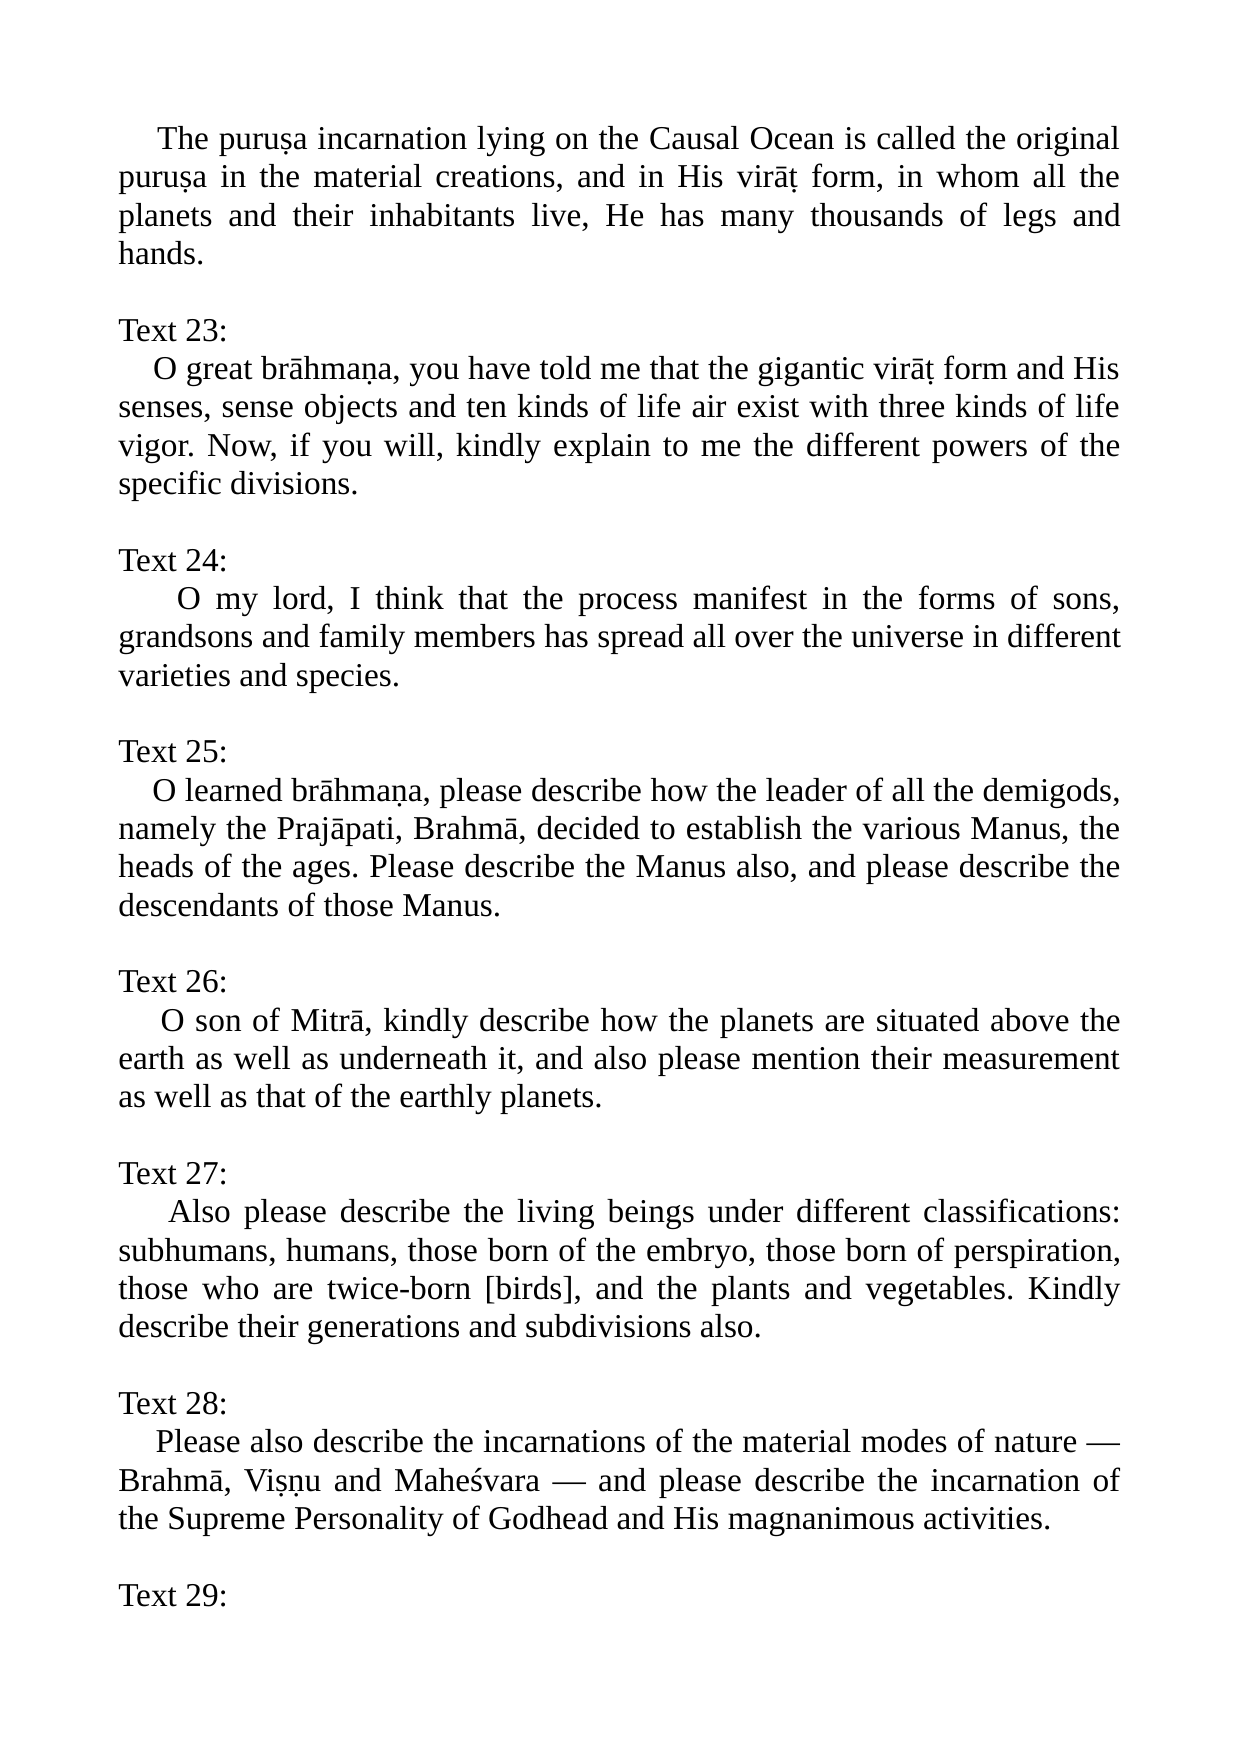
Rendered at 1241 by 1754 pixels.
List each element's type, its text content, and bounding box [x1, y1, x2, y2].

text O learned brāhmaṇa, please describe how the leader of all the demigods, namely the Prajāpati, Brahmā, decided to establish the various Manus, the heads of the ages. Please describe the Manus also, and please describe the descendants of those Manus. [118, 770, 1122, 923]
text Text 24: [118, 540, 1122, 578]
text Text 29: [118, 1575, 1122, 1613]
text The puruṣa incarnation lying on the Causal Ocean is called the original puruṣa in the material creations, and in His virāṭ form, in whom all the planets and their inhabitants live, He has many thousands of legs and hands. [118, 118, 1122, 271]
text Text 27: [118, 1153, 1122, 1191]
text O son of Mitrā, kindly describe how the planets are situated above the earth as well as underneath it, and also please mention their measurement as well as that of the earthly planets. [118, 1000, 1122, 1115]
text Also please describe the living beings under different classifications: subhumans, humans, those born of the embryo, those born of perspiration, those who are twice-born [birds], and the plants and vegetables. Kindly describe their generations and subdivisions also. [118, 1191, 1122, 1345]
text O great brāhmaṇa, you have told me that the gigantic virāṭ form and His senses, sense objects and ten kinds of life air exist with three kinds of life vigor. Now, if you will, kindly explain to me the different powers of the specific divisions. [118, 348, 1122, 501]
text Text 23: [118, 310, 1122, 348]
text Please also describe the incarnations of the material modes of nature — Brahmā, Viṣṇu and Maheśvara — and please describe the incarnation of the Supreme Personality of Godhead and His magnanimous activities. [118, 1421, 1122, 1536]
text Text 26: [118, 961, 1122, 1000]
text Text 28: [118, 1383, 1122, 1421]
text O my lord, I think that the process manifest in the forms of sons, grandsons and family members has spread all over the universe in different varieties and species. [118, 578, 1122, 693]
text Text 25: [118, 731, 1122, 770]
